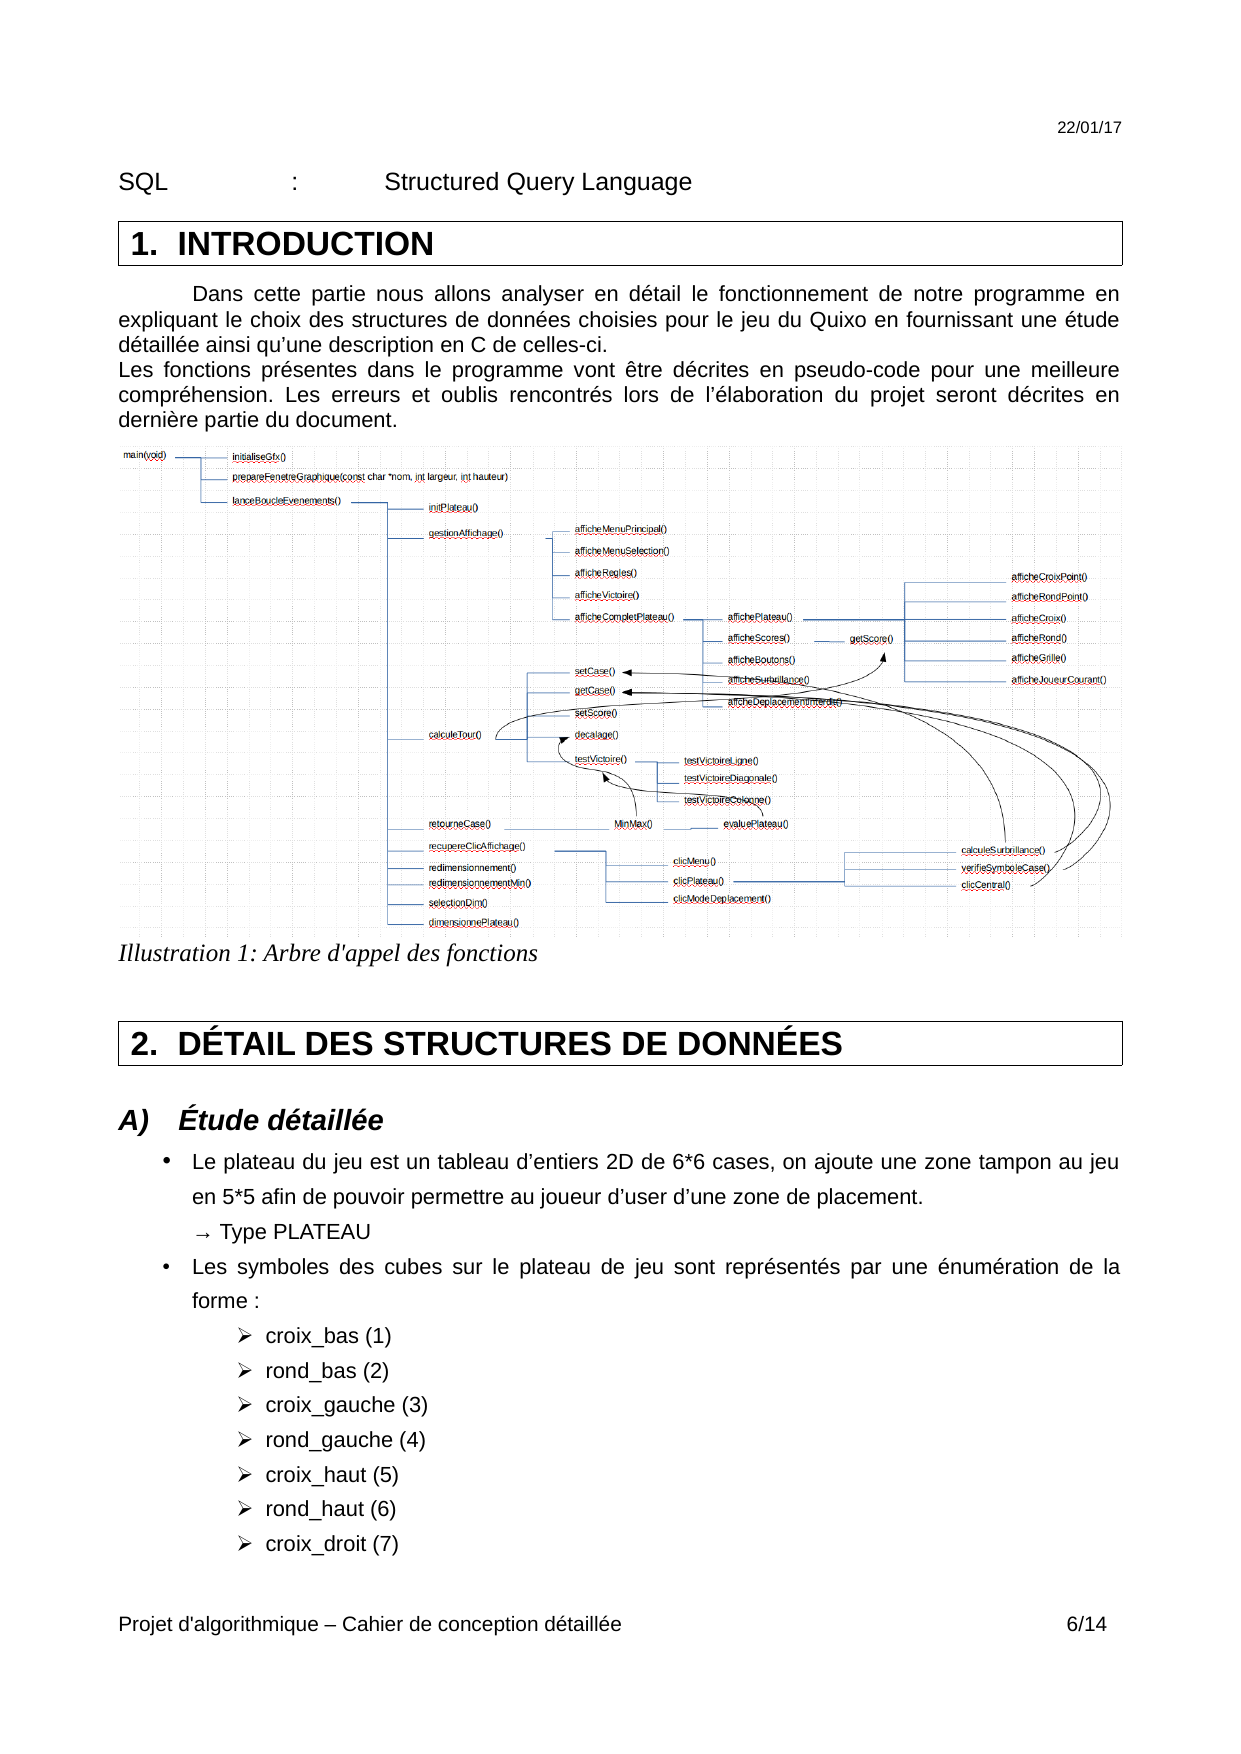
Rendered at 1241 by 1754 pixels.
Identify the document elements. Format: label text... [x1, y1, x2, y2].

list → Type PLATEAU [162, 1219, 1122, 1244]
subtitle DÉTAIL DES STRUCTURES DE DONNÉES [119, 1022, 1122, 1065]
text SQL : Structured Query Language [118, 167, 1122, 196]
list croix_bas (1) [236, 1323, 1122, 1348]
list Les symboles des cubes sur le plateau de jeu sont représentés par une énumération de la forme : [162, 1253, 1122, 1313]
text Les fonctions présentes dans le programme vont être décrites en pseudo-code pour une meilleure compréhension. Les erreurs et oublis rencontrés lors de l’élaboration du projet seront décrites en dernière partie du document. [118, 357, 1122, 432]
list rond_gauche (4) [236, 1427, 1122, 1452]
subtitle INTRODUCTION [119, 222, 1122, 265]
list rond_haut (6) [236, 1496, 1122, 1522]
list croix_haut (5) [236, 1462, 1122, 1487]
list croix_gauche (3) [236, 1392, 1122, 1417]
list croix_droit (7) [236, 1531, 1122, 1556]
list Le plateau du jeu est un tableau d’entiers 2D de 6*6 cases, on ajoute une zone tampon au jeu en 5*5 afin de pouvoir permettre au joueur d’user d’une zone de placement. [162, 1149, 1122, 1209]
text Illustration 1: Arbre d'appel des fonctions [118, 938, 1122, 967]
subtitle Étude détaillée [118, 1103, 1122, 1136]
text Dans cette partie nous allons analyser en détail le fonctionnement de notre programme en expliquant le choix des structures de données choisies pour le jeu du Quixo en fournissant une étude détaillée ainsi qu’une description en C de celles-ci. [118, 278, 1122, 357]
list rond_bas (2) [236, 1358, 1122, 1383]
picture [118, 445, 1122, 938]
